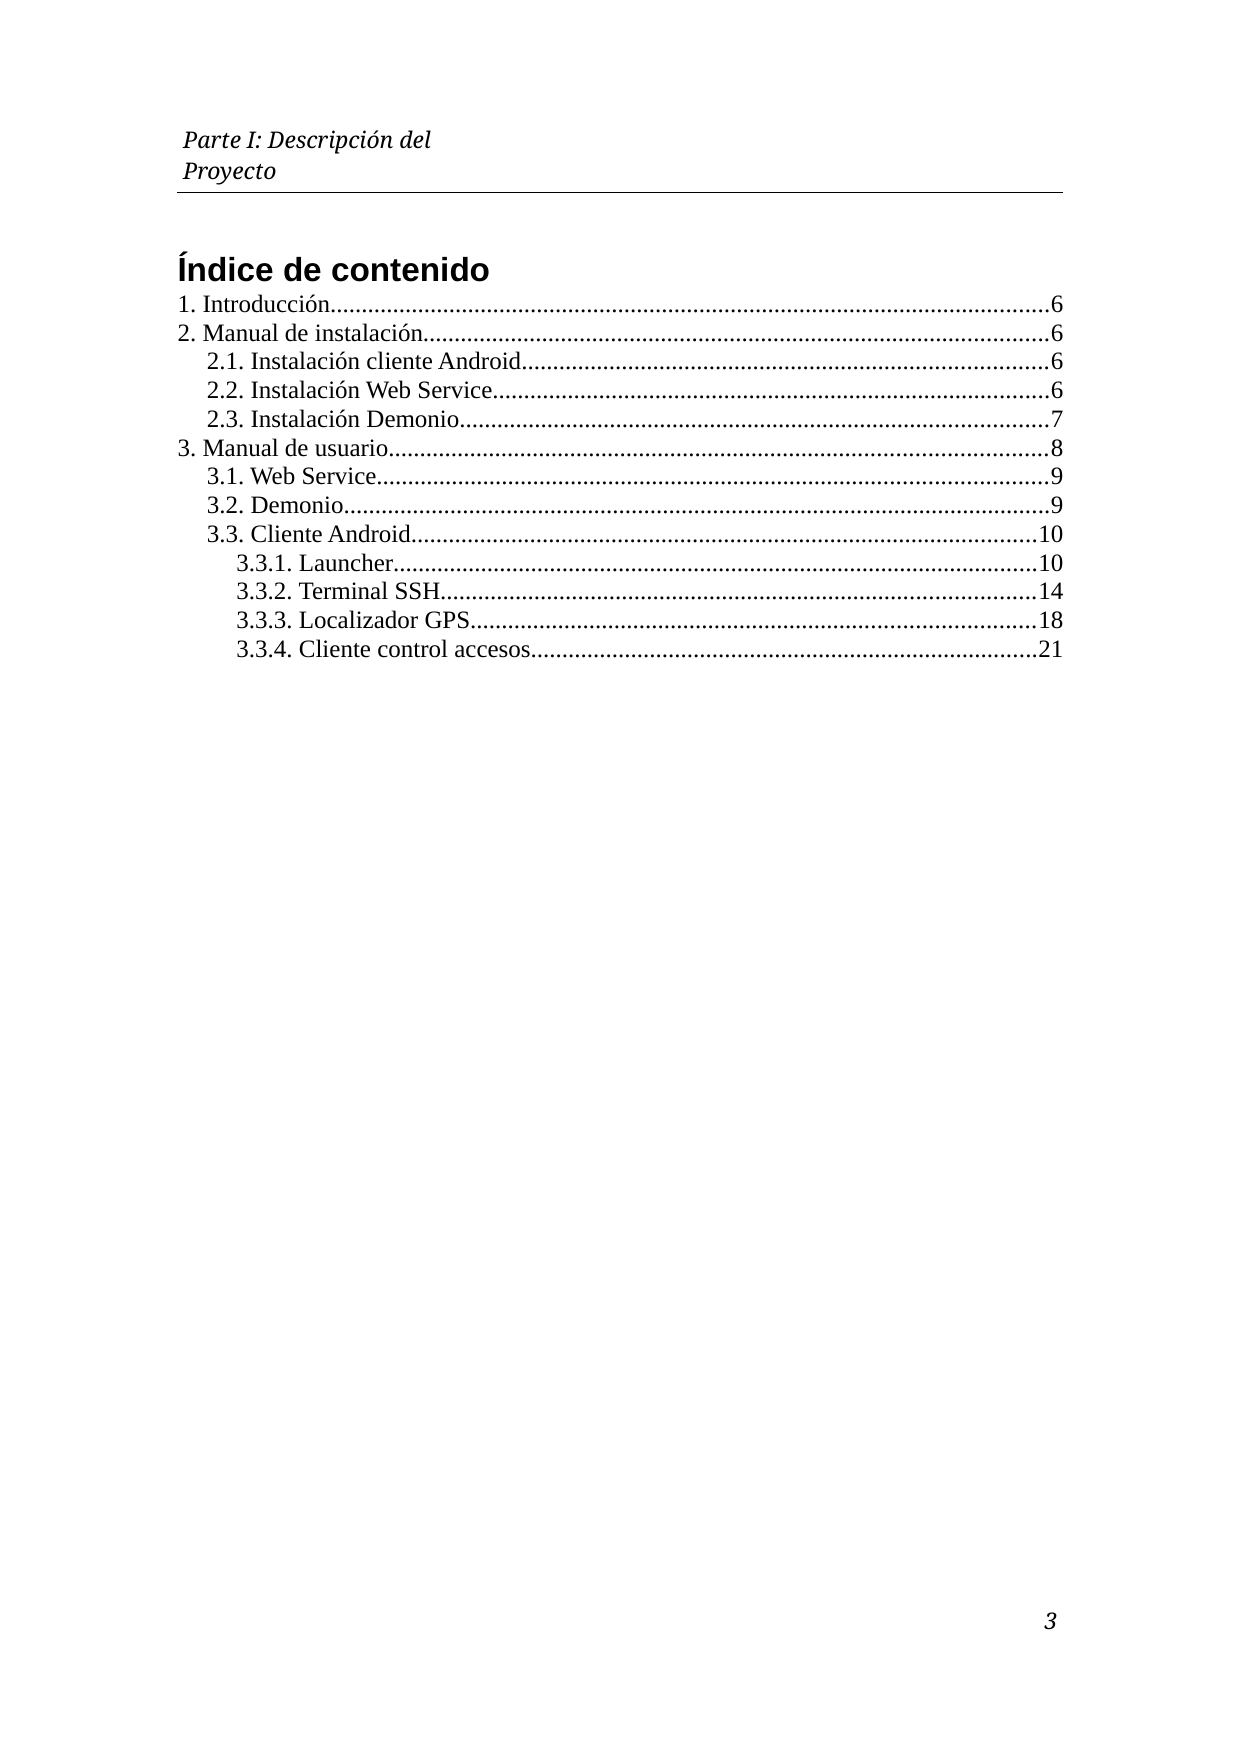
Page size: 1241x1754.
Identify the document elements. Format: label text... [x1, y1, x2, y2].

text 1. Introducción 6 [177, 289, 1063, 318]
text 3.1. Web Service 9 [207, 461, 1063, 490]
text 3.3.1. Launcher 10 [236, 548, 1063, 576]
text 2. Manual de instalación 6 [177, 318, 1063, 346]
subtitle Índice de contenido [177, 250, 1063, 289]
text 3.2. Demonio 9 [207, 490, 1063, 519]
text 2.1. Instalación cliente Android 6 [207, 346, 1063, 375]
text 3.3. Cliente Android 10 [207, 519, 1063, 548]
text 2.2. Instalación Web Service 6 [207, 375, 1063, 404]
text 2.3. Instalación Demonio 7 [207, 404, 1063, 433]
text 3. Manual de usuario 8 [177, 433, 1063, 461]
text 3.3.4. Cliente control accesos 21 [236, 634, 1063, 663]
text 3.3.3. Localizador GPS 18 [236, 605, 1063, 634]
text 3.3.2. Terminal SSH 14 [236, 576, 1063, 605]
